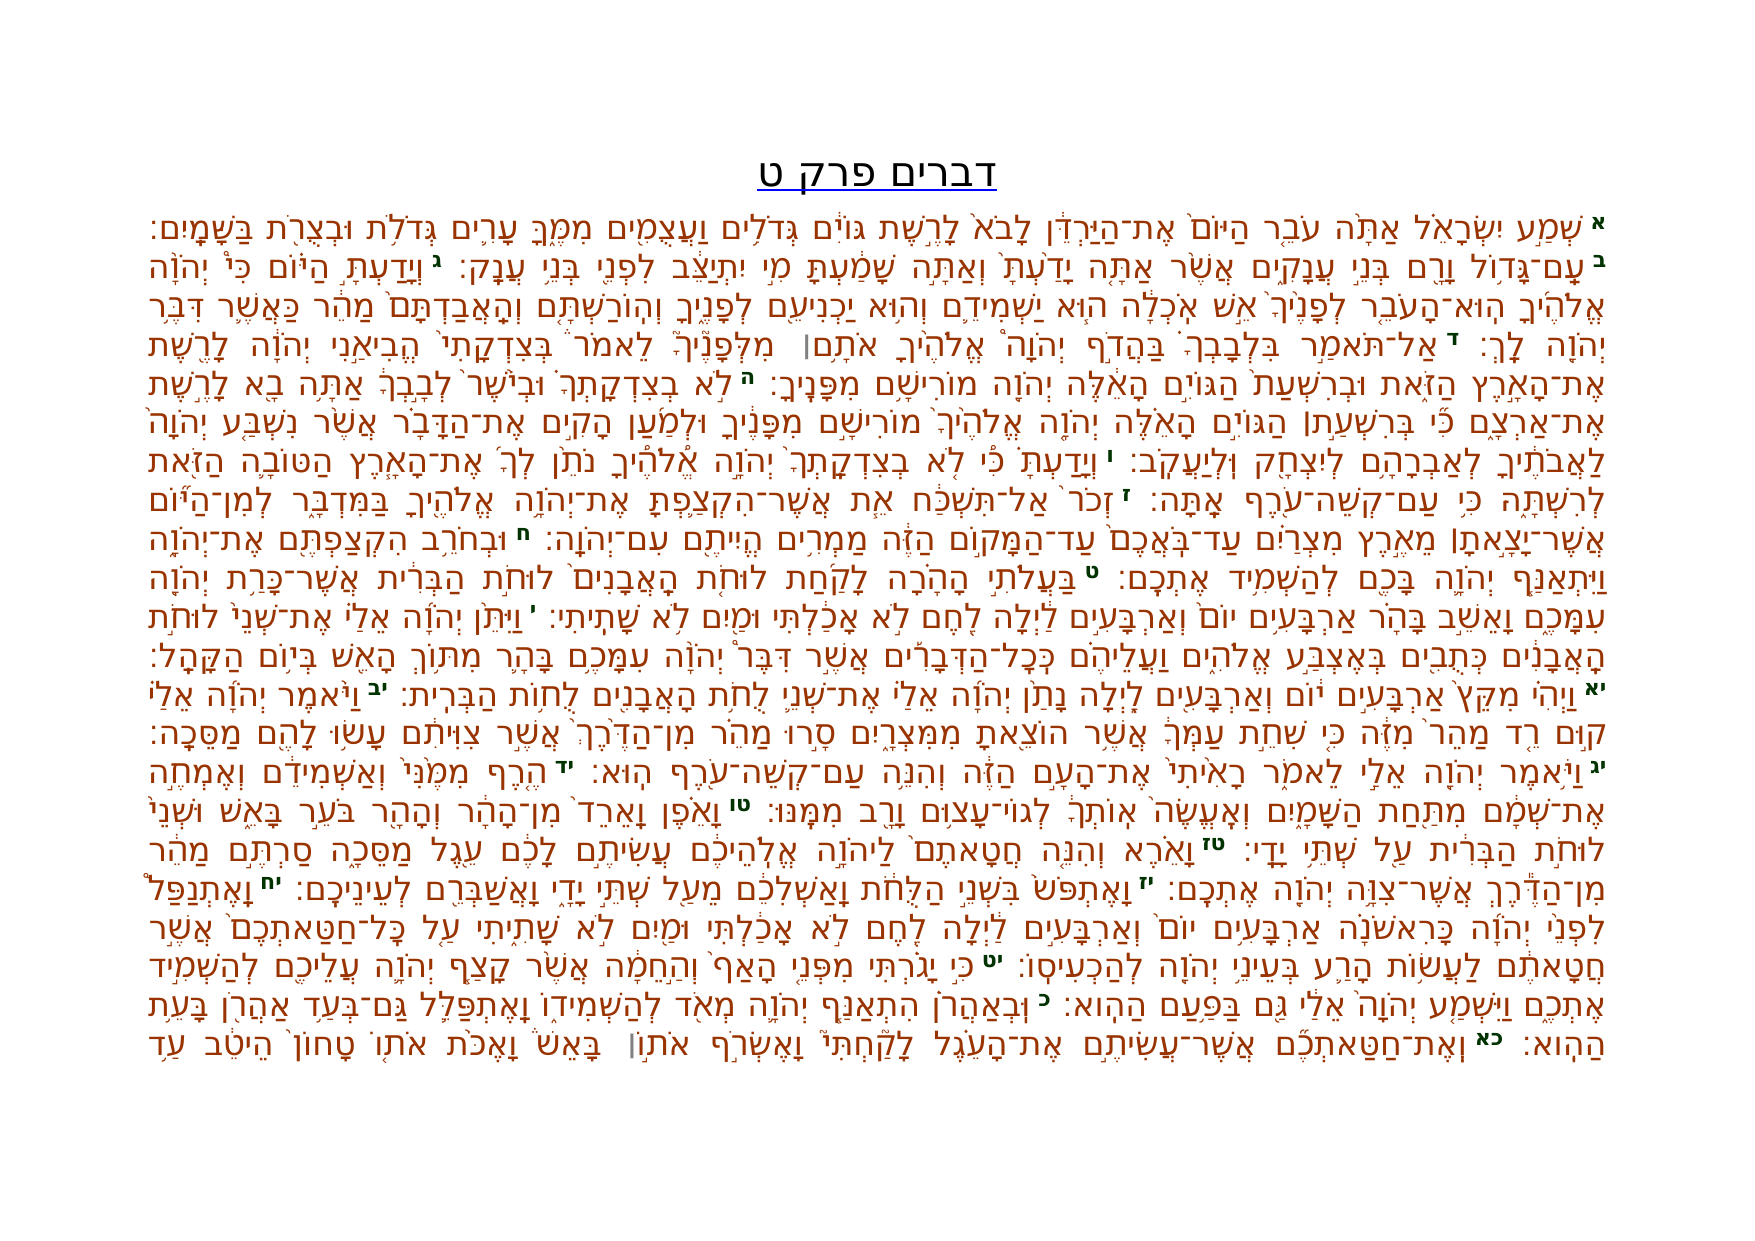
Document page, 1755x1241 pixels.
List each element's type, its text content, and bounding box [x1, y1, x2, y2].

text דברים פרק ט [148, 148, 1606, 196]
text א שְׁמַ֣ע יִשְׂרָאֵ֗ל אַתָּ֨ה עֹבֵ֤ר הַיּוֹם֙ אֶת־הַיַּרְדֵּ֔ן לָבֹא֙ לָרֶ֣שֶׁת גּוֹיִ֔ם גְּדֹלִ֥ים וַעֲצֻמִ֖ים מִמֶּ֑ךָּ עָרִ֛ים גְּדֹלֹ֥ת וּבְצֻרֹ֖ת בַּשָּׁמָֽיִם׃ ב עַֽם־גָּד֥וֹל וָרָ֖ם בְּנֵ֣י עֲנָקִ֑ים אֲשֶׁ֨ר אַתָּ֤ה יָדַ֙עְתָּ֙ וְאַתָּ֣ה שָׁמַ֔עְתָּ מִ֣י יִתְיַצֵּ֔ב לִפְנֵ֖י בְּנֵ֥י עֲנָֽק׃ ג וְיָדַעְתָּ֣ הַיּ֗וֹם כִּי֩ יְהֹוָ֨ה אֱלֹהֶ֜יךָ הֽוּא־הָעֹבֵ֤ר לְפָנֶ֙יךָ֙ אֵ֣שׁ אֹֽכְלָ֔ה ה֧וּא יַשְׁמִידֵ֛ם וְה֥וּא יַכְנִיעֵ֖ם לְפָנֶ֑יךָ וְהֽוֹרַשְׁתָּ֤ם וְהַֽאֲבַדְתָּם֙ מַהֵ֔ר כַּאֲשֶׁ֛ר דִּבֶּ֥ר יְהֹוָ֖ה לָֽךְ׃ ד אַל־תֹּאמַ֣ר בִּלְבָבְךָ֗ בַּהֲדֹ֣ף יְהֹוָה֩ אֱלֹהֶ֨יךָ אֹתָ֥ם׀ מִלְּפָנֶ֘יךָ֮ לֵאמֹר֒ בְּצִדְקָתִי֙ הֱבִיאַ֣נִי יְהֹוָ֔ה לָרֶ֖שֶׁת אֶת־הָאָ֣רֶץ הַזֹּ֑את וּבְרִשְׁעַת֙ הַגּוֹיִ֣ם הָאֵ֔לֶּה יְהֹוָ֖ה מוֹרִישָׁ֥ם מִפָּנֶֽיךָ׃ ה לֹ֣א בְצִדְקָתְךָ֗ וּבְיֹ֙שֶׁר֙ לְבָ֣בְךָ֔ אַתָּ֥ה בָ֖א לָרֶ֣שֶׁת אֶת־אַרְצָ֑ם כִּ֞י בְּרִשְׁעַ֣ת׀ הַגּוֹיִ֣ם הָאֵ֗לֶּה יְהֹוָ֤ה אֱלֹהֶ֙יךָ֙ מוֹרִישָׁ֣ם מִפָּנֶ֔יךָ וּלְמַ֜עַן הָקִ֣ים אֶת־הַדָּבָ֗ר אֲשֶׁ֨ר נִשְׁבַּ֤ע יְהֹוָה֙ לַאֲבֹתֶ֔יךָ לְאַבְרָהָ֥ם לְיִצְחָ֖ק וּֽלְיַעֲקֹֽב׃ ו וְיָדַעְתָּ֗ כִּ֠י לֹ֤א בְצִדְקָֽתְךָ֙ יְהֹוָ֣ה אֱ֠לֹהֶ֠יךָ נֹתֵ֨ן לְךָ֜ אֶת־הָאָ֧רֶץ הַטּוֹבָ֛ה הַזֹּ֖את לְרִשְׁתָּ֑הּ כִּ֥י עַם־קְשֵׁה־עֹ֖רֶף אָֽתָּה׃ ז זְכֹר֙ אַל־תִּשְׁכַּ֔ח אֵ֧ת אֲשֶׁר־הִקְצַ֛פְתָּ אֶת־יְהֹוָ֥ה אֱלֹהֶ֖יךָ בַּמִּדְבָּ֑ר לְמִן־הַיּ֞וֹם אֲשֶׁר־יָצָ֣אתָ׀ מֵאֶ֣רֶץ מִצְרַ֗יִם עַד־בֹּֽאֲכֶם֙ עַד־הַמָּק֣וֹם הַזֶּ֔ה מַמְרִ֥ים הֱיִיתֶ֖ם עִם־יְהֹוָֽה׃ ח וּבְחֹרֵ֥ב הִקְצַפְתֶּ֖ם אֶת־יְהֹוָ֑ה וַיִּתְאַנַּ֧ף יְהֹוָ֛ה בָּכֶ֖ם לְהַשְׁמִ֥יד אֶתְכֶֽם׃ ט בַּעֲלֹתִ֣י הָהָ֗רָה לָקַ֜חַת לוּחֹ֤ת הָֽאֲבָנִים֙ לוּחֹ֣ת הַבְּרִ֔ית אֲשֶׁר־כָּרַ֥ת יְהֹוָ֖ה עִמָּכֶ֑ם וָאֵשֵׁ֣ב בָּהָ֗ר אַרְבָּעִ֥ים יוֹם֙ וְאַרְבָּעִ֣ים לַ֔יְלָה לֶ֚חֶם לֹ֣א אָכַ֔לְתִּי וּמַ֖יִם לֹ֥א שָׁתִֽיתִי׃ י וַיִּתֵּ֨ן יְהֹוָ֜ה אֵלַ֗י אֶת־שְׁנֵי֙ לוּחֹ֣ת הָֽאֲבָנִ֔ים כְּתֻבִ֖ים בְּאֶצְבַּ֣ע אֱלֹהִ֑ים וַעֲלֵיהֶ֗ם כְּֽכׇל־הַדְּבָרִ֡ים אֲשֶׁ֣ר דִּבֶּר֩ יְהֹוָ֨ה עִמָּכֶ֥ם בָּהָ֛ר מִתּ֥וֹךְ הָאֵ֖שׁ בְּי֥וֹם הַקָּהָֽל׃ יא וַיְהִ֗י מִקֵּץ֙ אַרְבָּעִ֣ים י֔וֹם וְאַרְבָּעִ֖ים לָ֑יְלָה נָתַ֨ן יְהֹוָ֜ה אֵלַ֗י אֶת־שְׁנֵ֛י לֻחֹ֥ת הָאֲבָנִ֖ים לֻח֥וֹת הַבְּרִֽית׃ יב וַיֹּ֨אמֶר יְהֹוָ֜ה אֵלַ֗י ק֣וּם רֵ֤ד מַהֵר֙ מִזֶּ֔ה כִּ֚י שִׁחֵ֣ת עַמְּךָ֔ אֲשֶׁ֥ר הוֹצֵ֖אתָ מִמִּצְרָ֑יִם סָ֣רוּ מַהֵ֗ר מִן־הַדֶּ֙רֶךְ֙ אֲשֶׁ֣ר צִוִּיתִ֔ם עָשׂ֥וּ לָהֶ֖ם מַסֵּכָֽה׃ יג וַיֹּ֥אמֶר יְהֹוָ֖ה אֵלַ֣י לֵאמֹ֑ר רָאִ֙יתִי֙ אֶת־הָעָ֣ם הַזֶּ֔ה וְהִנֵּ֥ה עַם־קְשֵׁה־עֹ֖רֶף הֽוּא׃ יד הֶ֤רֶף מִמֶּ֙נִּי֙ וְאַשְׁמִידֵ֔ם וְאֶמְחֶ֣ה אֶת־שְׁמָ֔ם מִתַּ֖חַת הַשָּׁמָ֑יִם וְאֶֽעֱשֶׂה֙ אֽוֹתְךָ֔ לְגוֹי־עָצ֥וּם וָרָ֖ב מִמֶּֽנּוּ׃ טו וָאֵ֗פֶן וָֽאֵרֵד֙ מִן־הָהָ֔ר וְהָהָ֖ר בֹּעֵ֣ר בָּאֵ֑שׁ וּשְׁנֵי֙ לוּחֹ֣ת הַבְּרִ֔ית עַ֖ל שְׁתֵּ֥י יָדָֽי׃ טז וָאֵ֗רֶא וְהִנֵּ֤ה חֲטָאתֶם֙ לַיהֹוָ֣ה אֱלֹֽהֵיכֶ֔ם עֲשִׂיתֶ֣ם לָכֶ֔ם עֵ֖גֶל מַסֵּכָ֑ה סַרְתֶּ֣ם מַהֵ֔ר מִן־הַדֶּ֕רֶךְ אֲשֶׁר־צִוָּ֥ה יְהֹוָ֖ה אֶתְכֶֽם׃ יז וָאֶתְפֹּשׂ֙ בִּשְׁנֵ֣י הַלֻּחֹ֔ת וָֽאַשְׁלִכֵ֔ם מֵעַ֖ל שְׁתֵּ֣י יָדָ֑י וָאֲשַׁבְּרֵ֖ם לְעֵינֵיכֶֽם׃ יח וָֽאֶתְנַפַּל֩ לִפְנֵ֨י יְהֹוָ֜ה כָּרִאשֹׁנָ֗ה אַרְבָּעִ֥ים יוֹם֙ וְאַרְבָּעִ֣ים לַ֔יְלָה לֶ֚חֶם לֹ֣א אָכַ֔לְתִּי וּמַ֖יִם לֹ֣א שָׁתִ֑יתִי עַ֤ל כׇּל־חַטַּאתְכֶם֙ אֲשֶׁ֣ר חֲטָאתֶ֔ם לַעֲשׂ֥וֹת הָרַ֛ע בְּעֵינֵ֥י יְהֹוָ֖ה לְהַכְעִיסֽוֹ׃ יט כִּ֣י יָגֹ֗רְתִּי מִפְּנֵ֤י הָאַף֙ וְהַ֣חֵמָ֔ה אֲשֶׁ֨ר קָצַ֧ף יְהֹוָ֛ה עֲלֵיכֶ֖ם לְהַשְׁמִ֣יד אֶתְכֶ֑ם וַיִּשְׁמַ֤ע יְהֹוָה֙ אֵלַ֔י גַּ֖ם בַּפַּ֥עַם הַהִֽוא׃ כ וּֽבְאַהֲרֹ֗ן הִתְאַנַּ֧ף יְהֹוָ֛ה מְאֹ֖ד לְהַשְׁמִיד֑וֹ וָֽאֶתְפַּלֵּ֛ל גַּם־בְּעַ֥ד אַהֲרֹ֖ן בָּעֵ֥ת הַהִֽוא׃ כא וְֽאֶת־חַטַּאתְכֶ֞ם אֲשֶׁר־עֲשִׂיתֶ֣ם אֶת־הָעֵ֗גֶל לָקַ֘חְתִּי֮ וָאֶשְׂרֹ֣ף אֹת֣וֹ׀ בָּאֵשׁ֒ וָאֶכֹּ֨ת אֹת֤וֹ טָחוֹן֙ הֵיטֵ֔ב עַ֥ד [148, 209, 1606, 1063]
